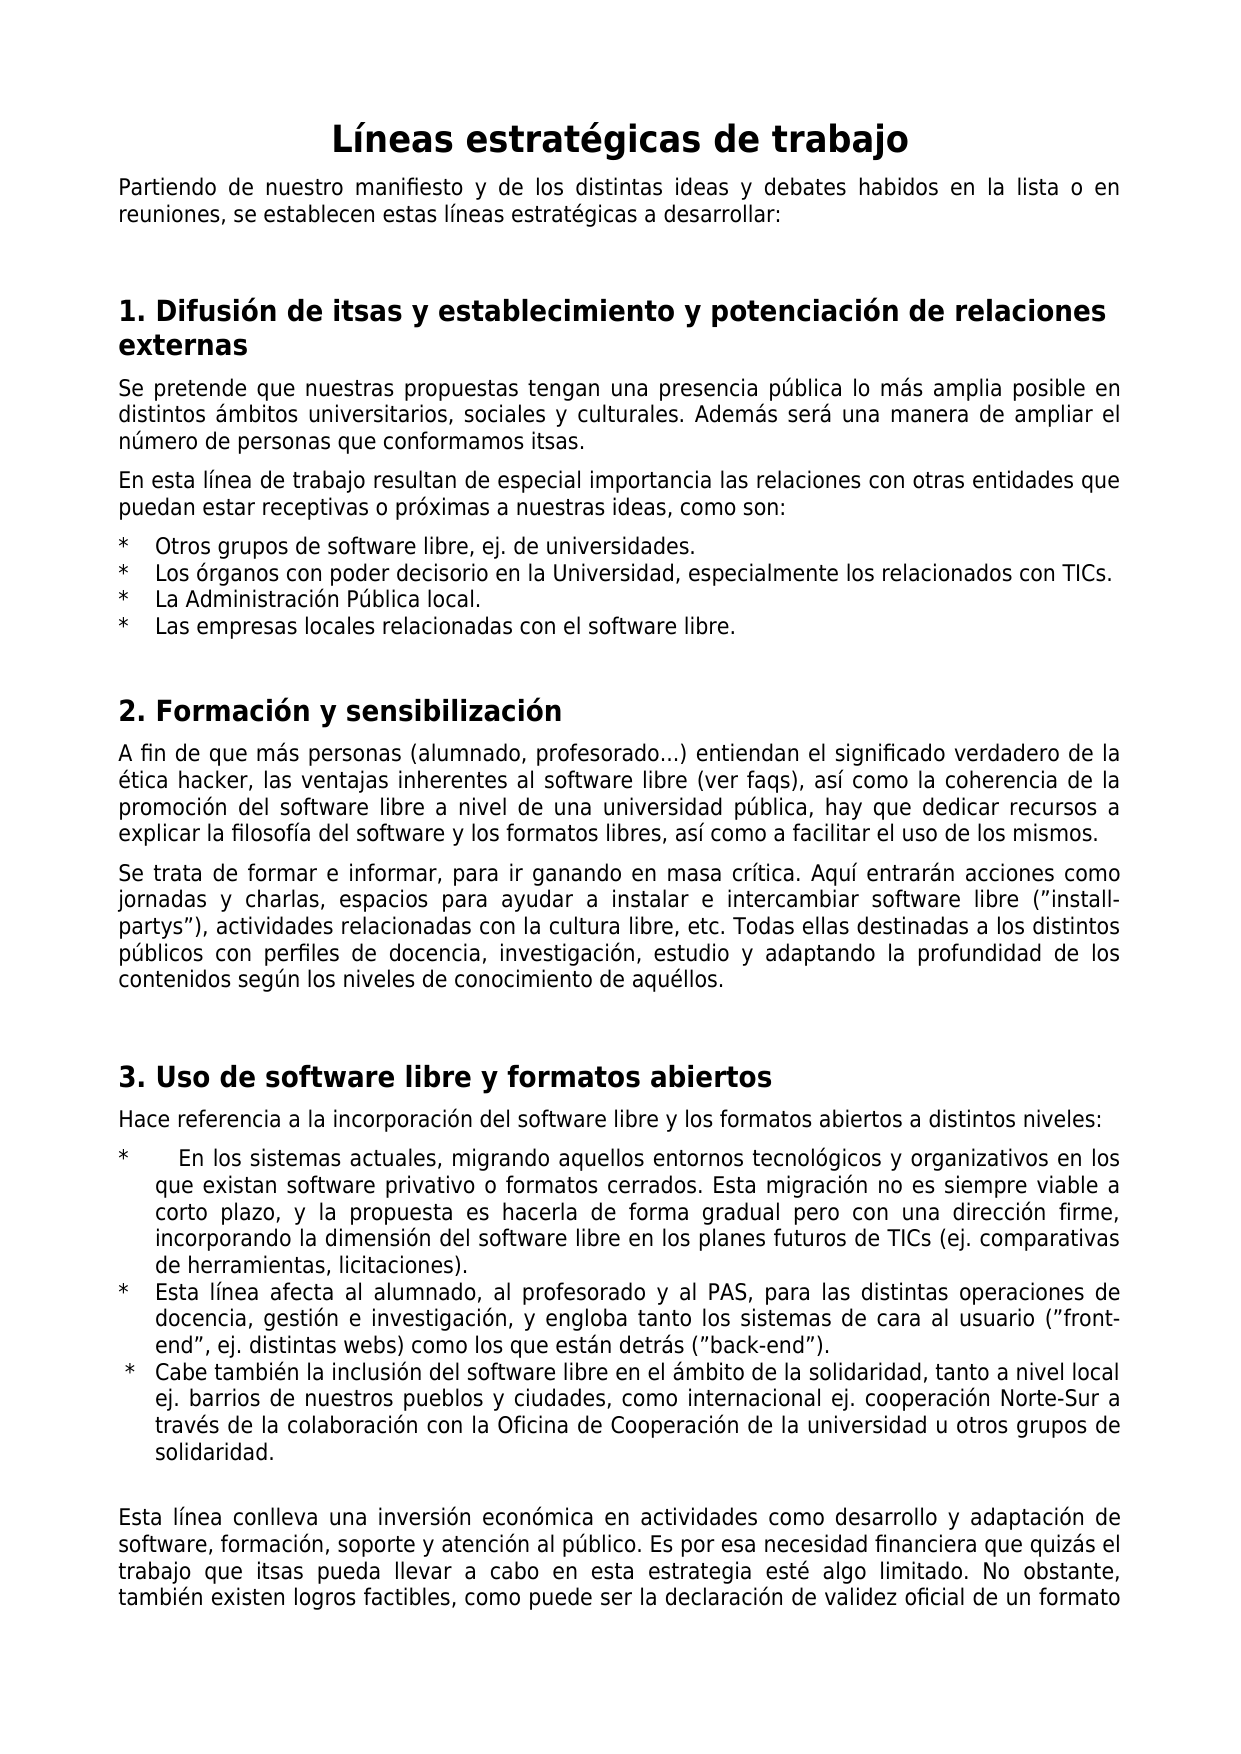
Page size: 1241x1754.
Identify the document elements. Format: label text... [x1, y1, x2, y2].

text Esta línea conlleva una inversión económica en actividades como desarrollo y adaptación de software, formación, soporte y atención al público. Es por esa necesidad financiera que quizás el trabajo que itsas pueda llevar a cabo en esta estrategia esté algo limitado. No obstante, también existen logros factibles, como puede ser la declaración de validez oficial de un formato [118, 1504, 1122, 1611]
text * Las empresas locales relacionadas con el software libre. [118, 613, 1122, 640]
subtitle 3. Uso de software libre y formatos abiertos [118, 1060, 1122, 1094]
text * Esta línea afecta al alumnado, al profesorado y al PAS, para las distintas operaciones de docencia, gestión e investigación, y engloba tanto los sistemas de cara al usuario (”front-end”, ej. distintas webs) como los que están detrás (”back-end”). [118, 1279, 1122, 1359]
text Se trata de formar e informar, para ir ganando en masa crítica. Aquí entrarán acciones como jornadas y charlas, espacios para ayudar a instalar e intercambiar software libre (”install-partys”), actividades relacionadas con la cultura libre, etc. Todas ellas destinadas a los distintos públicos con perfiles de docencia, investigación, estudio y adaptando la profundidad de los contenidos según los niveles de conocimiento de aquéllos. [118, 860, 1122, 993]
text * La Administración Pública local. [118, 586, 1122, 613]
subtitle 2. Formación y sensibilización [118, 694, 1122, 728]
text Partiendo de nuestro manifiesto y de los distintas ideas y debates habidos en la lista o en reuniones, se establecen estas líneas estratégicas a desarrollar: [118, 174, 1122, 228]
text En esta línea de trabajo resultan de especial importancia las relaciones con otras entidades que puedan estar receptivas o próximas a nuestras ideas, como son: [118, 467, 1122, 521]
text * Cabe también la inclusión del software libre en el ámbito de la solidaridad, tanto a nivel local ej. barrios de nuestros pueblos y ciudades, como internacional ej. cooperación Norte-Sur a través de la colaboración con la Oficina de Cooperación de la universidad u otros grupos de solidaridad. [118, 1359, 1122, 1465]
subtitle 1. Difusión de itsas y establecimiento y potenciación de relaciones externas [118, 294, 1122, 362]
text * Otros grupos de software libre, ej. de universidades. [118, 533, 1122, 560]
text Hace referencia a la incorporación del software libre y los formatos abiertos a distintos niveles: [118, 1106, 1122, 1133]
text * En los sistemas actuales, migrando aquellos entornos tecnológicos y organizativos en los que existan software privativo o formatos cerrados. Esta migración no es siempre viable a corto plazo, y la propuesta es hacerla de forma gradual pero con una dirección firme, incorporando la dimensión del software libre en los planes futuros de TICs (ej. comparativas de herramientas, licitaciones). [118, 1145, 1122, 1279]
text A fin de que más personas (alumnado, profesorado...) entiendan el significado verdadero de la ética hacker, las ventajas inherentes al software libre (ver faqs), así como la coherencia de la promoción del software libre a nivel de una universidad pública, hay que dedicar recursos a explicar la filosofía del software y los formatos libres, así como a facilitar el uso de los mismos. [118, 741, 1122, 847]
subtitle Líneas estratégicas de trabajo [118, 118, 1122, 162]
text Se pretende que nuestras propuestas tengan una presencia pública lo más amplia posible en distintos ámbitos universitarios, sociales y culturales. Además será una manera de ampliar el número de personas que conformamos itsas. [118, 375, 1122, 455]
text * Los órganos con poder decisorio en la Universidad, especialmente los relacionados con TICs. [118, 560, 1122, 586]
